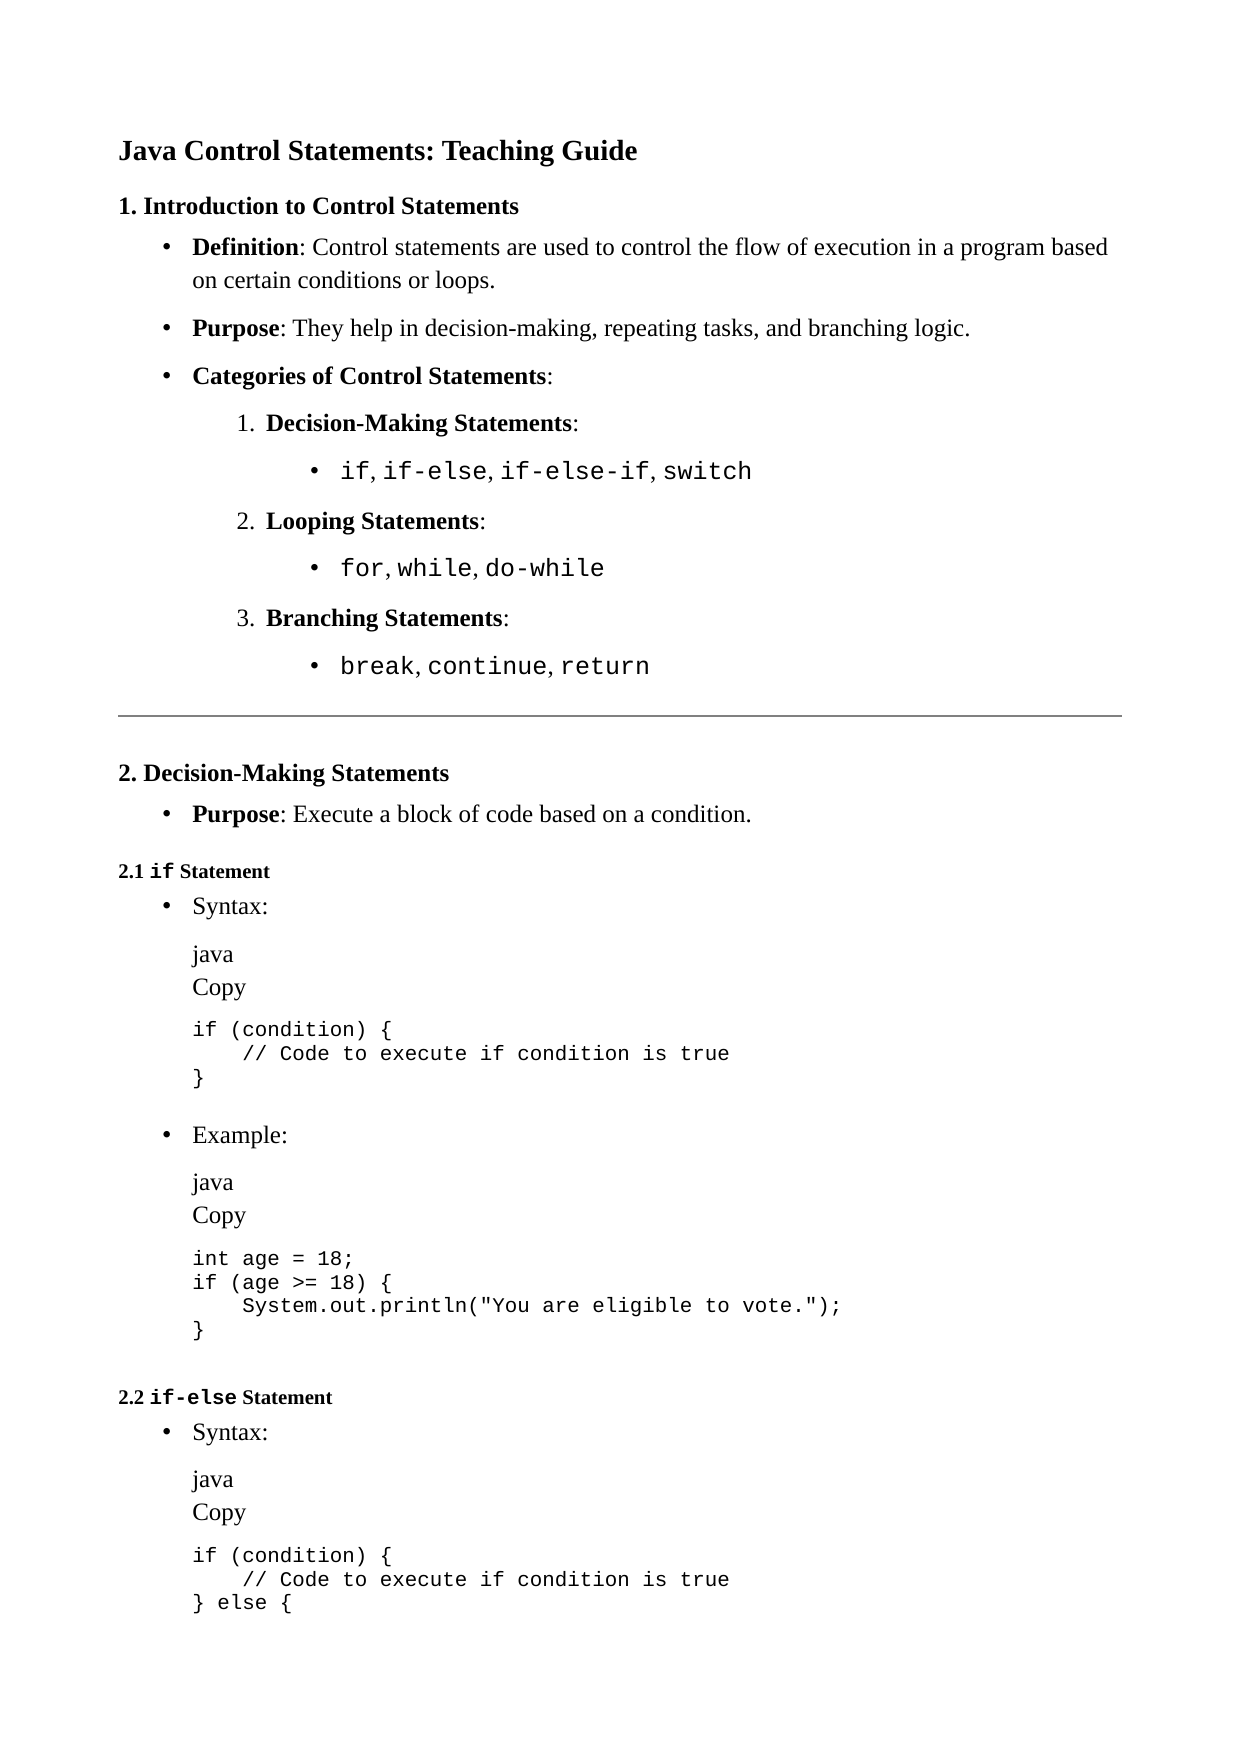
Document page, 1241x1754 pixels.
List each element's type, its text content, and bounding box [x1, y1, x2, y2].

list if (condition) { [162, 1545, 1122, 1568]
list System.out.println("You are eligible to vote."); [162, 1295, 1122, 1319]
list Example: [162, 1120, 1122, 1149]
subtitle 2.1 if Statement [118, 859, 1122, 885]
list Branching Statements: [236, 603, 1122, 632]
list } [162, 1067, 1122, 1090]
list java [162, 939, 1122, 968]
list if (condition) { [162, 1019, 1122, 1043]
list Syntax: [162, 891, 1122, 920]
list // Code to execute if condition is true [162, 1568, 1122, 1592]
subtitle 2.2 if-else Statement [118, 1385, 1122, 1410]
list if, if-else, if-else-if, switch [310, 456, 1122, 487]
list Copy [162, 1497, 1122, 1526]
list for, while, do-while [310, 553, 1122, 584]
list int age = 18; [162, 1248, 1122, 1272]
subtitle 1. Introduction to Control Statements [118, 191, 1122, 220]
list java [162, 1464, 1122, 1493]
list Copy [162, 1201, 1122, 1229]
subtitle 2. Decision-Making Statements [118, 758, 1122, 787]
list if (age >= 18) { [162, 1272, 1122, 1295]
subtitle Java Control Statements: Teaching Guide [118, 133, 1122, 166]
list Decision-Making Statements: [236, 408, 1122, 437]
list java [162, 1167, 1122, 1196]
list break, continue, return [310, 651, 1122, 682]
list Definition: Control statements are used to control the flow of execution in a program based on certain conditions or loops. [162, 232, 1122, 294]
list Copy [162, 972, 1122, 1001]
list Categories of Control Statements: [162, 361, 1122, 389]
list Syntax: [162, 1417, 1122, 1445]
list Purpose: They help in decision-making, repeating tasks, and branching logic. [162, 313, 1122, 342]
list Purpose: Execute a block of code based on a condition. [162, 799, 1122, 828]
list Looping Statements: [236, 506, 1122, 535]
list } else { [162, 1592, 1122, 1616]
list // Code to execute if condition is true [162, 1043, 1122, 1067]
list } [162, 1319, 1122, 1343]
